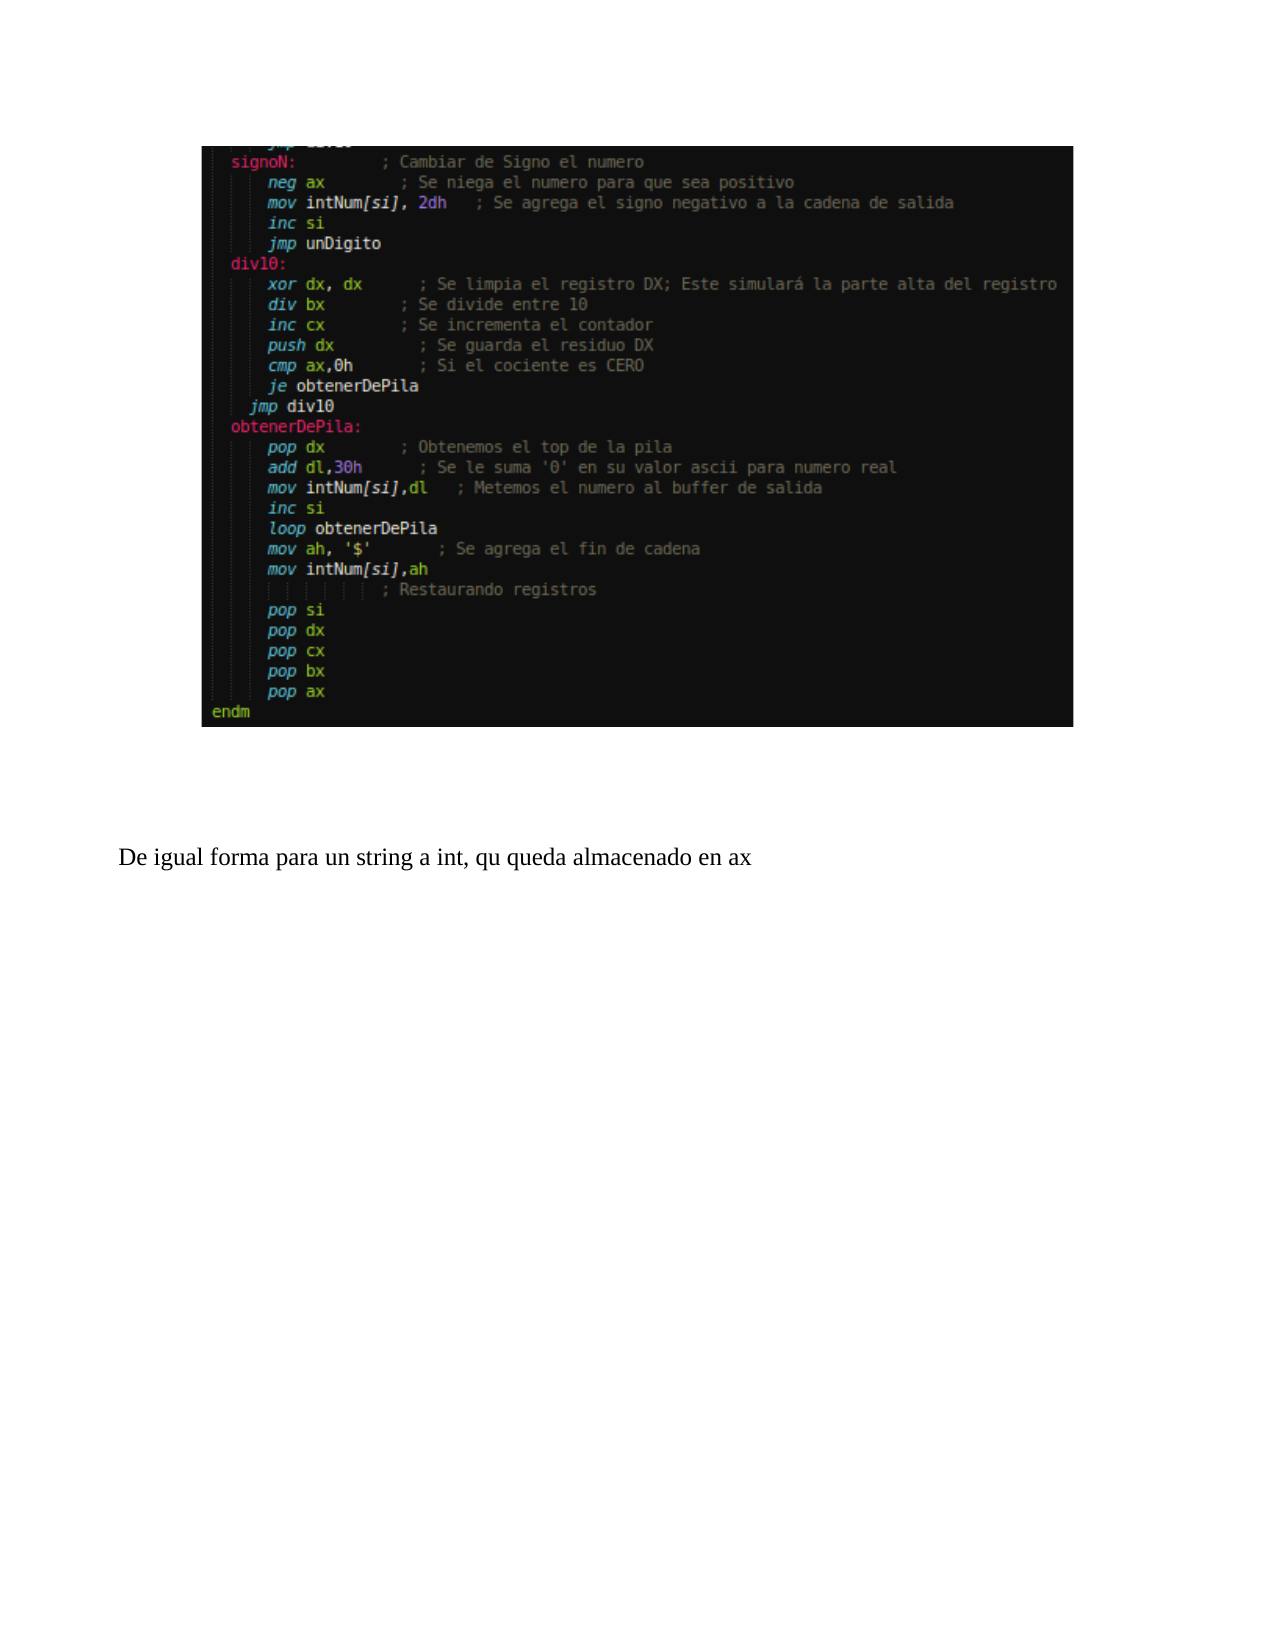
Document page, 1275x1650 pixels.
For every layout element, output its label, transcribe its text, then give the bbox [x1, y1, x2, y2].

text De igual forma para un string a int, qu queda almacenado en ax [118, 842, 1157, 870]
picture [201, 146, 1074, 727]
